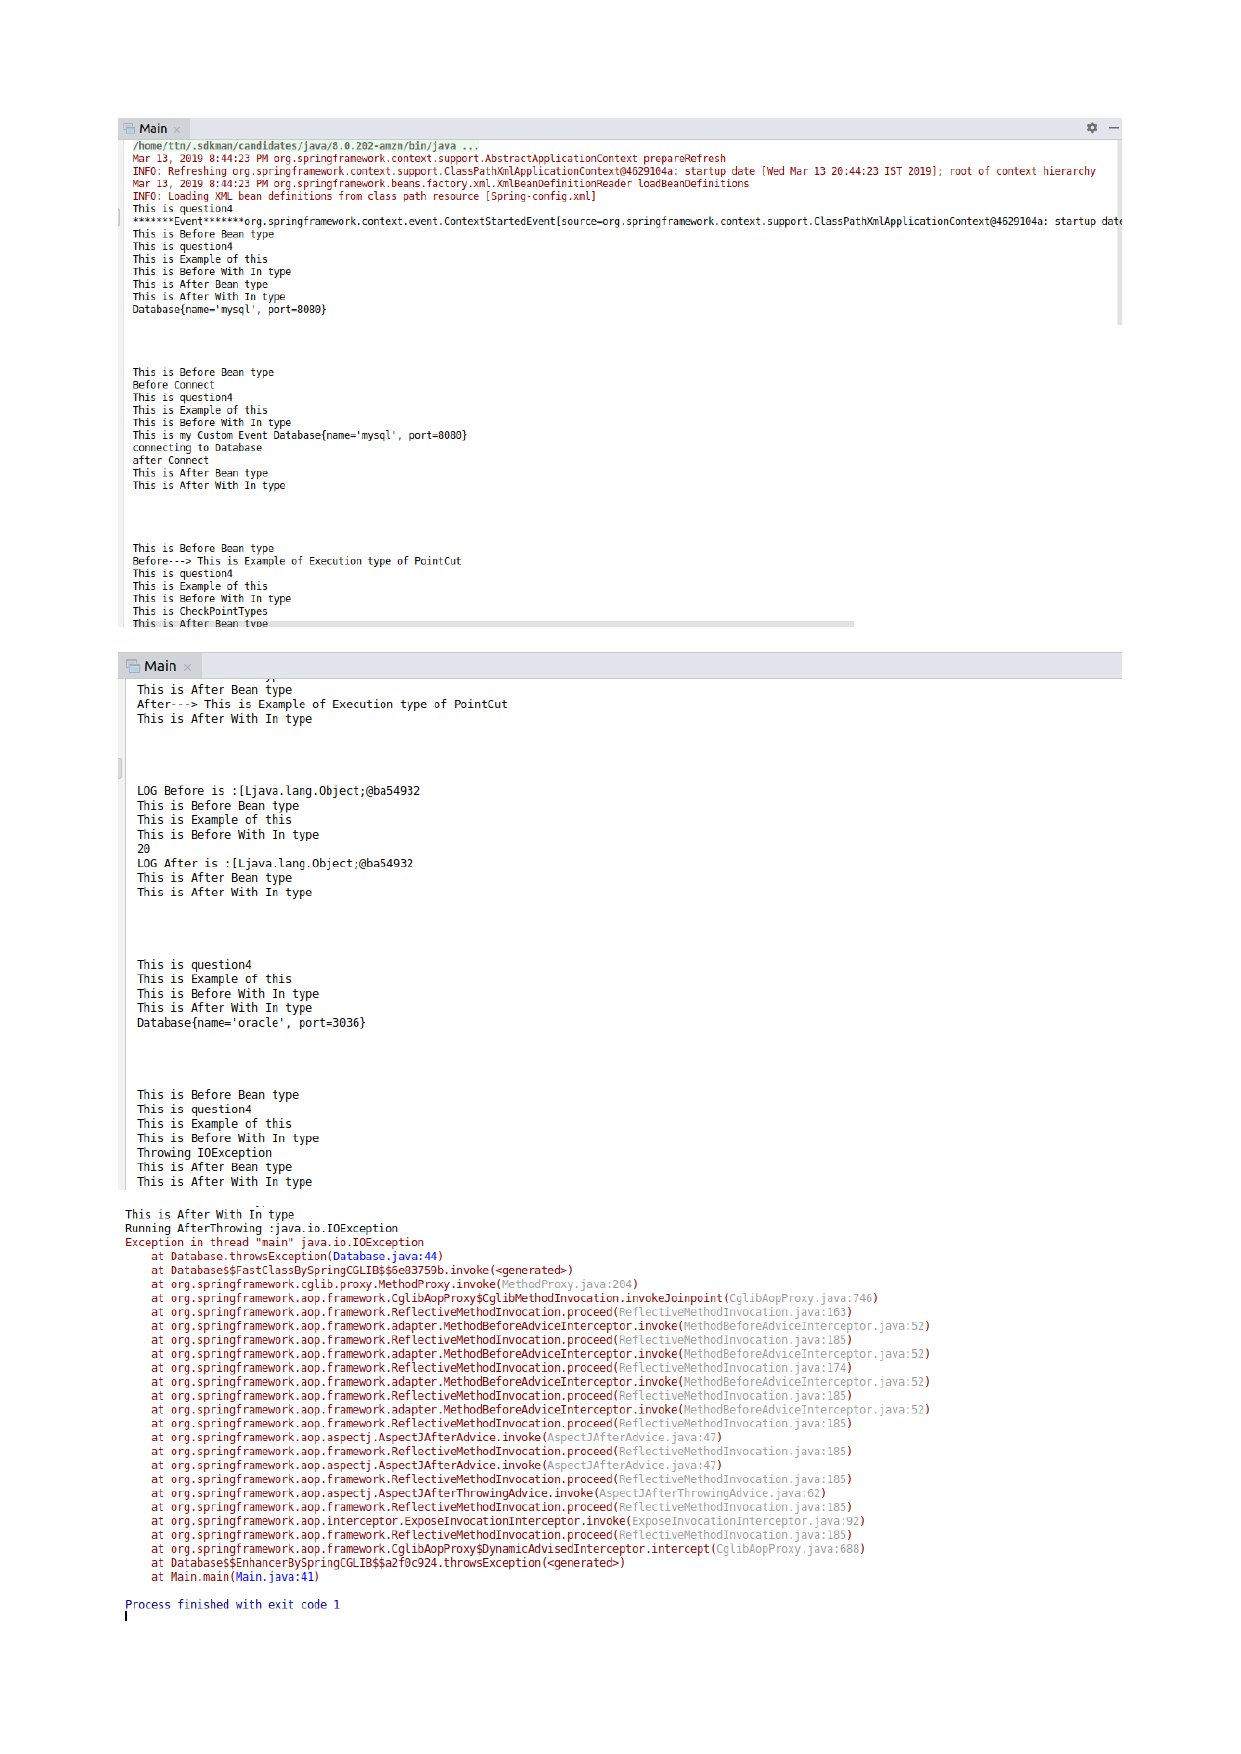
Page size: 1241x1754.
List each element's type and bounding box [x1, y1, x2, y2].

picture [118, 118, 1123, 627]
picture [118, 652, 1123, 1190]
picture [122, 1206, 1127, 1621]
